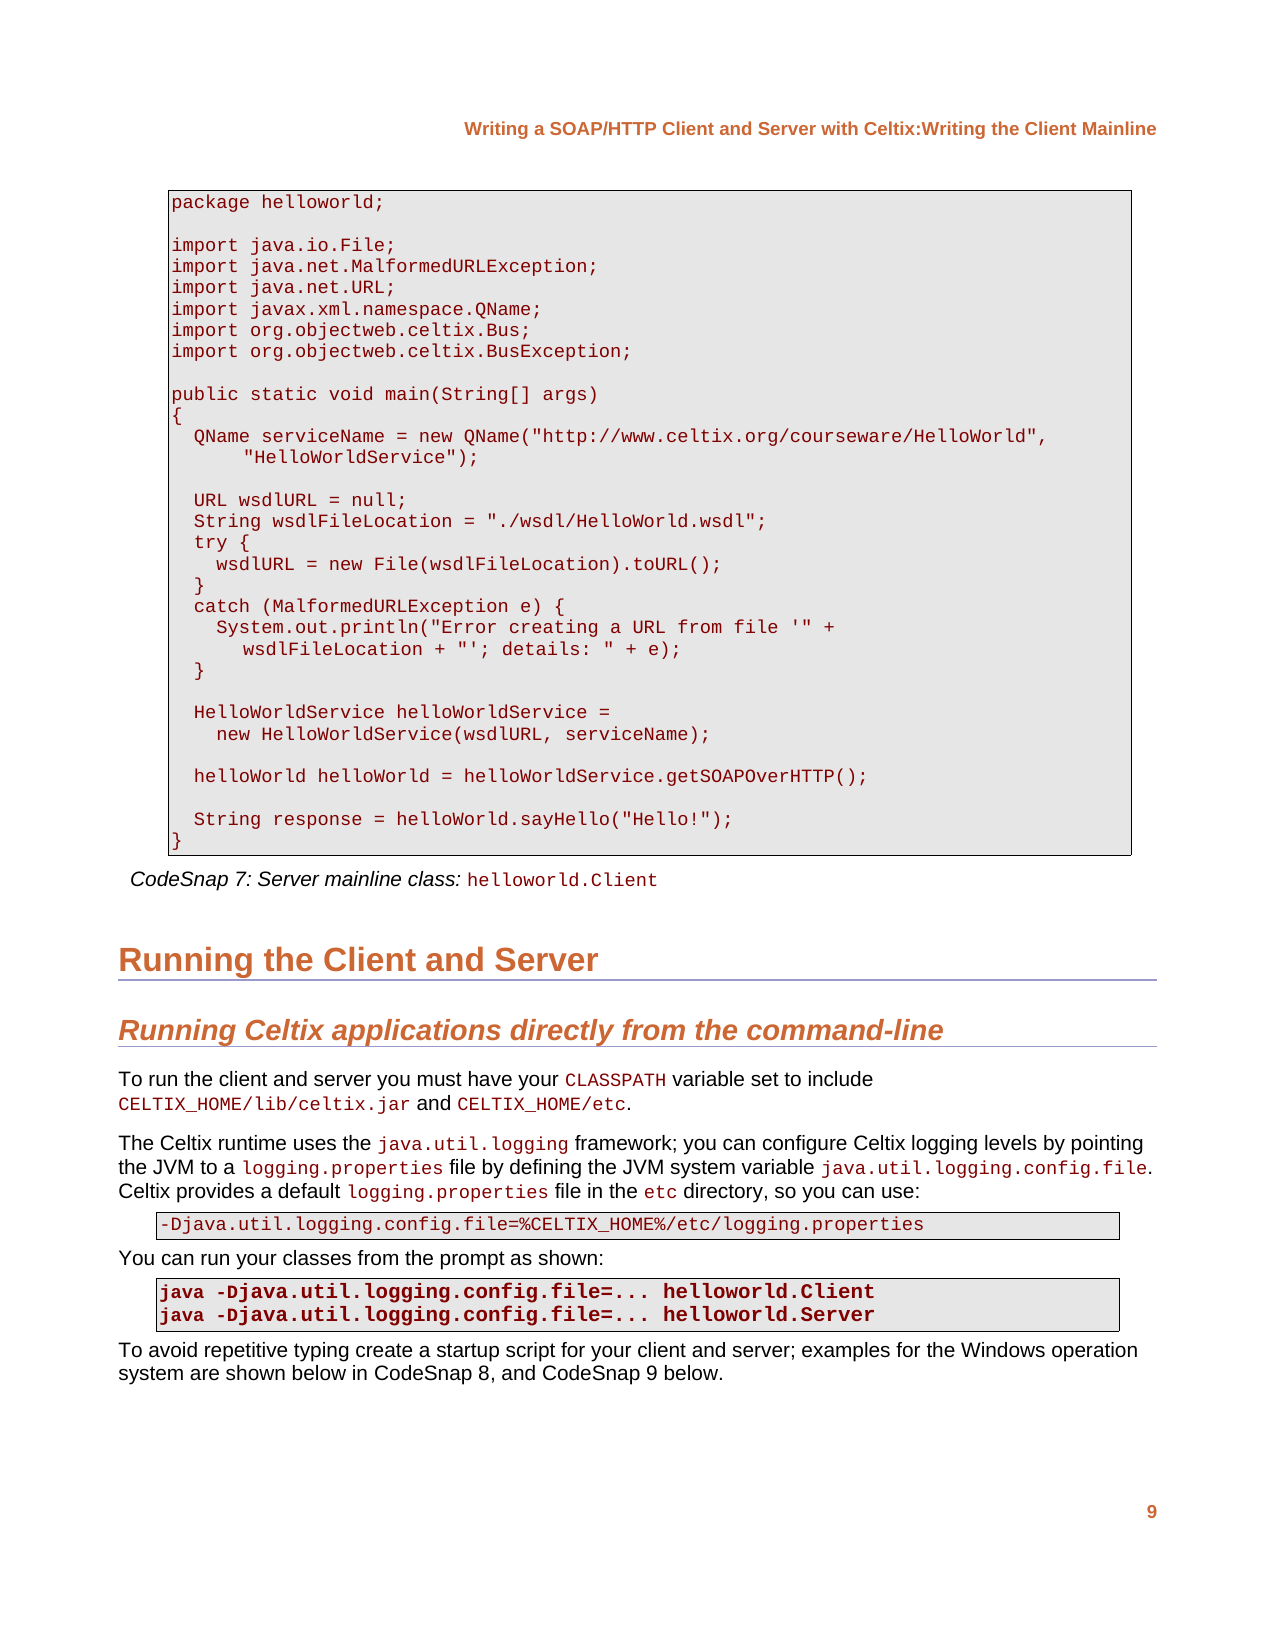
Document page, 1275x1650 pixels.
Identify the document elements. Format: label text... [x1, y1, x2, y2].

text import javax.xml.namespace.QName; [169, 296, 1131, 317]
text new HelloWorldService(wsdlURL, serviceName); [169, 721, 1131, 742]
text } [169, 657, 1131, 679]
subtitle Running Celtix applications directly from the command-line [118, 1013, 1157, 1046]
text java -Djava.util.logging.config.file=... helloworld.Server [157, 1301, 1119, 1331]
text To avoid repetitive typing create a startup script for your client and server; examples for the Windows operation system are shown below in CodeSnap 8, and CodeSnap 9 below. [118, 1339, 1157, 1385]
text The Celtix runtime uses the java.util.logging framework; you can configure Celtix logging levels by pointing the JVM to a logging.properties file by defining the JVM system variable java.util.logging.config.file. Celtix provides a default logging.properties file in the etc directory, so you can use: [118, 1131, 1157, 1204]
text import org.objectweb.celtix.BusException; [169, 339, 1131, 360]
text wsdlFileLocation + "'; details: " + e); [169, 636, 1131, 657]
text { [169, 402, 1131, 424]
text -Djava.util.logging.config.file=%CELTIX_HOME%/etc/logging.properties [157, 1213, 1119, 1239]
text } [169, 572, 1131, 594]
text HelloWorldService helloWorldService = [169, 700, 1131, 721]
text import org.objectweb.celtix.Bus; [169, 317, 1131, 339]
text QName serviceName = new QName("http://www.celtix.org/courseware/HelloWorld", [169, 424, 1131, 445]
text wsdlURL = new File(wsdlFileLocation).toURL(); [169, 551, 1131, 572]
text try { [169, 530, 1131, 551]
subtitle Running the Client and Server [118, 941, 1157, 979]
text catch (MalformedURLException e) { [169, 594, 1131, 615]
text String wsdlFileLocation = "./wsdl/HelloWorld.wsdl"; [169, 509, 1131, 530]
text String response = helloWorld.sayHello("Hello!"); [169, 806, 1131, 827]
text To run the client and server you must have your CLASSPATH variable set to include CELTIX_HOME/lib/celtix.jar and CELTIX_HOME/etc. [118, 1067, 1157, 1116]
text URL wsdlURL = null; [169, 487, 1131, 509]
text import java.io.File; [169, 232, 1131, 254]
text CodeSnap 7: Server mainline class: helloworld.Client [130, 867, 1169, 892]
text } [169, 827, 1131, 855]
text public static void main(String[] args) [169, 381, 1131, 402]
text import java.net.MalformedURLException; [169, 254, 1131, 275]
text java -Djava.util.logging.config.file=... helloworld.Client [157, 1279, 1119, 1301]
text You can run your classes from the prompt as shown: [118, 1247, 1157, 1270]
text import java.net.URL; [169, 275, 1131, 296]
text helloWorld helloWorld = helloWorldService.getSOAPOverHTTP(); [169, 764, 1131, 785]
text System.out.println("Error creating a URL from file '" + [169, 615, 1131, 636]
text "HelloWorldService"); [169, 445, 1131, 466]
text package helloworld; [169, 191, 1131, 211]
